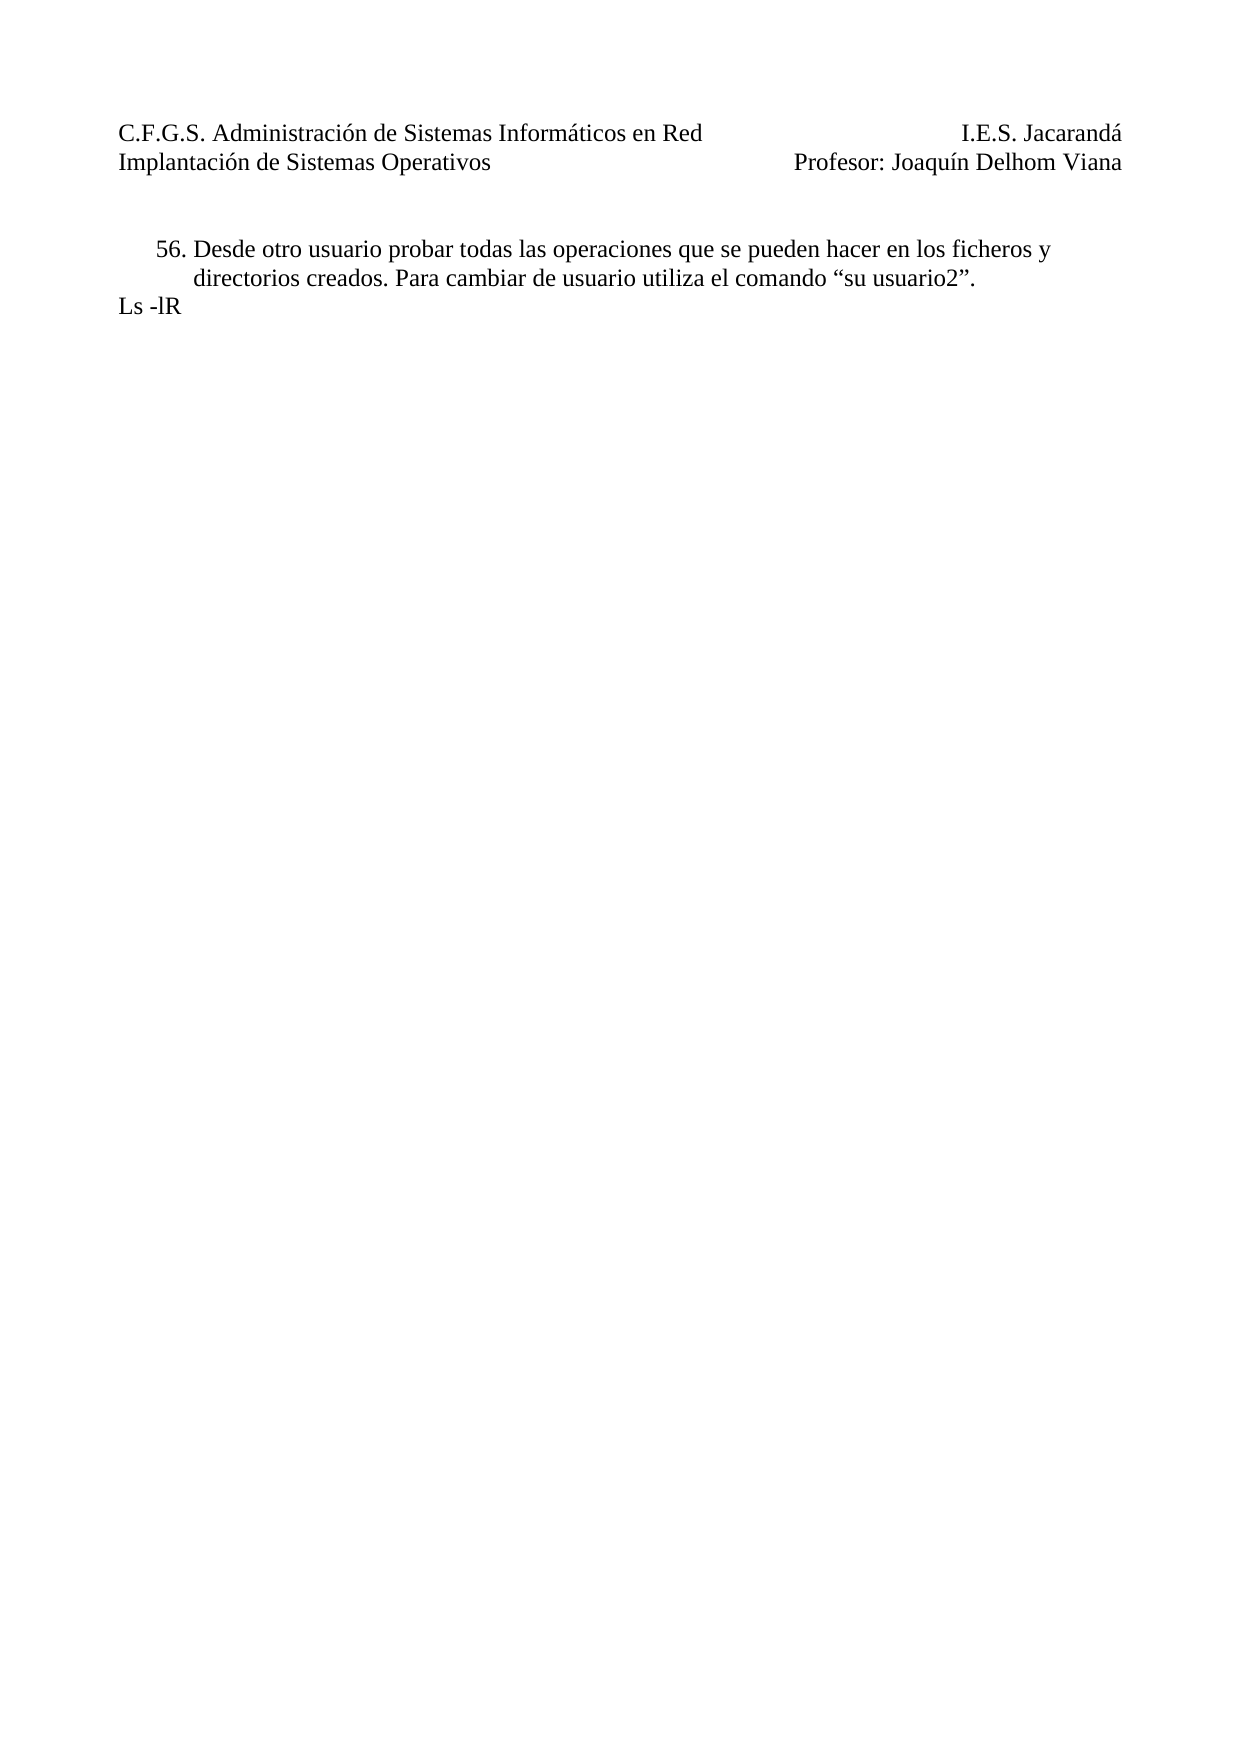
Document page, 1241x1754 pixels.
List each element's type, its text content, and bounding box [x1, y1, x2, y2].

text Ls -lR [118, 291, 1122, 320]
list Desde otro usuario probar todas las operaciones que se pueden hacer en los ficheros y directorios creados. Para cambiar de usuario utiliza el comando “su usuario2”. [156, 234, 1122, 291]
